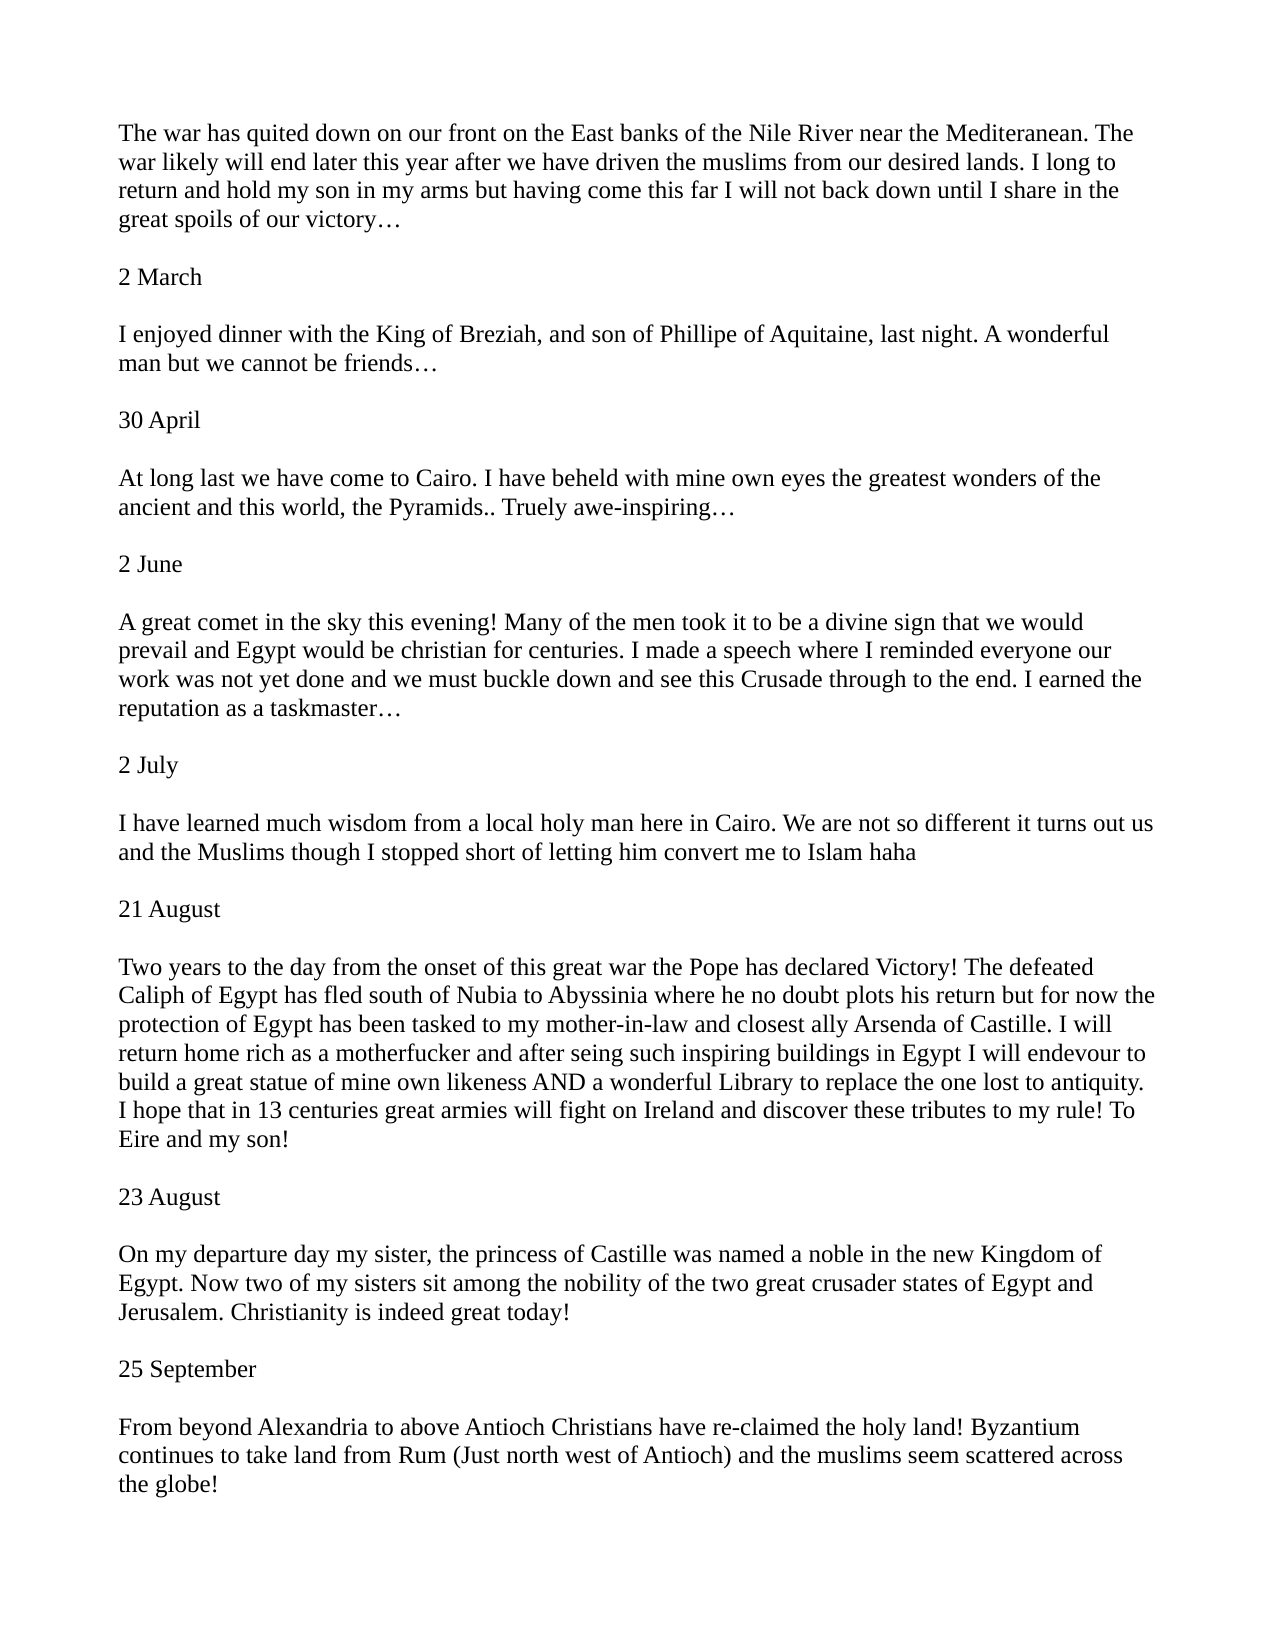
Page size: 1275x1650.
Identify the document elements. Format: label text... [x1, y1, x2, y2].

text 2 July [118, 751, 1157, 779]
text A great comet in the sky this evening! Many of the men took it to be a divine sign that we would prevail and Egypt would be christian for centuries. I made a speech where I reminded everyone our work was not yet done and we must buckle down and see this Crusade through to the end. I earned the reputation as a taskmaster… [118, 607, 1157, 722]
text 21 August [118, 894, 1157, 923]
text Two years to the day from the onset of this great war the Pope has declared Victory! The defeated Caliph of Egypt has fled south of Nubia to Abyssinia where he no doubt plots his return but for now the protection of Egypt has been tasked to my mother-in-law and closest ally Arsenda of Castille. I will return home rich as a motherfucker and after seing such inspiring buildings in Egypt I will endevour to build a great statue of mine own likeness AND a wonderful Library to replace the one lost to antiquity. I hope that in 13 centuries great armies will fight on Ireland and discover these tributes to my rule! To Eire and my son! [118, 952, 1157, 1153]
text At long last we have come to Cairo. I have beheld with mine own eyes the greatest wonders of the ancient and this world, the Pyramids.. Truely awe-inspiring… [118, 463, 1157, 521]
text 23 August [118, 1182, 1157, 1211]
text On my departure day my sister, the princess of Castille was named a noble in the new Kingdom of Egypt. Now two of my sisters sit among the nobility of the two great crusader states of Egypt and Jerusalem. Christianity is indeed great today! [118, 1239, 1157, 1326]
text 30 April [118, 406, 1157, 434]
text The war has quited down on our front on the East banks of the Nile River near the Mediteranean. The war likely will end later this year after we have driven the muslims from our desired lands. I long to return and hold my son in my arms but having come this far I will not back down until I share in the great spoils of our victory… [118, 118, 1157, 233]
text From beyond Alexandria to above Antioch Christians have re-claimed the holy land! Byzantium continues to take land from Rum (Just north west of Antioch) and the muslims seem scattered across the globe! [118, 1412, 1157, 1498]
text 2 June [118, 549, 1157, 578]
text I enjoyed dinner with the King of Breziah, and son of Phillipe of Aquitaine, last night. A wonderful man but we cannot be friends… [118, 319, 1157, 377]
text 25 September [118, 1354, 1157, 1383]
text 2 March [118, 262, 1157, 291]
text I have learned much wisdom from a local holy man here in Cairo. We are not so different it turns out us and the Muslims though I stopped short of letting him convert me to Islam haha [118, 808, 1157, 866]
